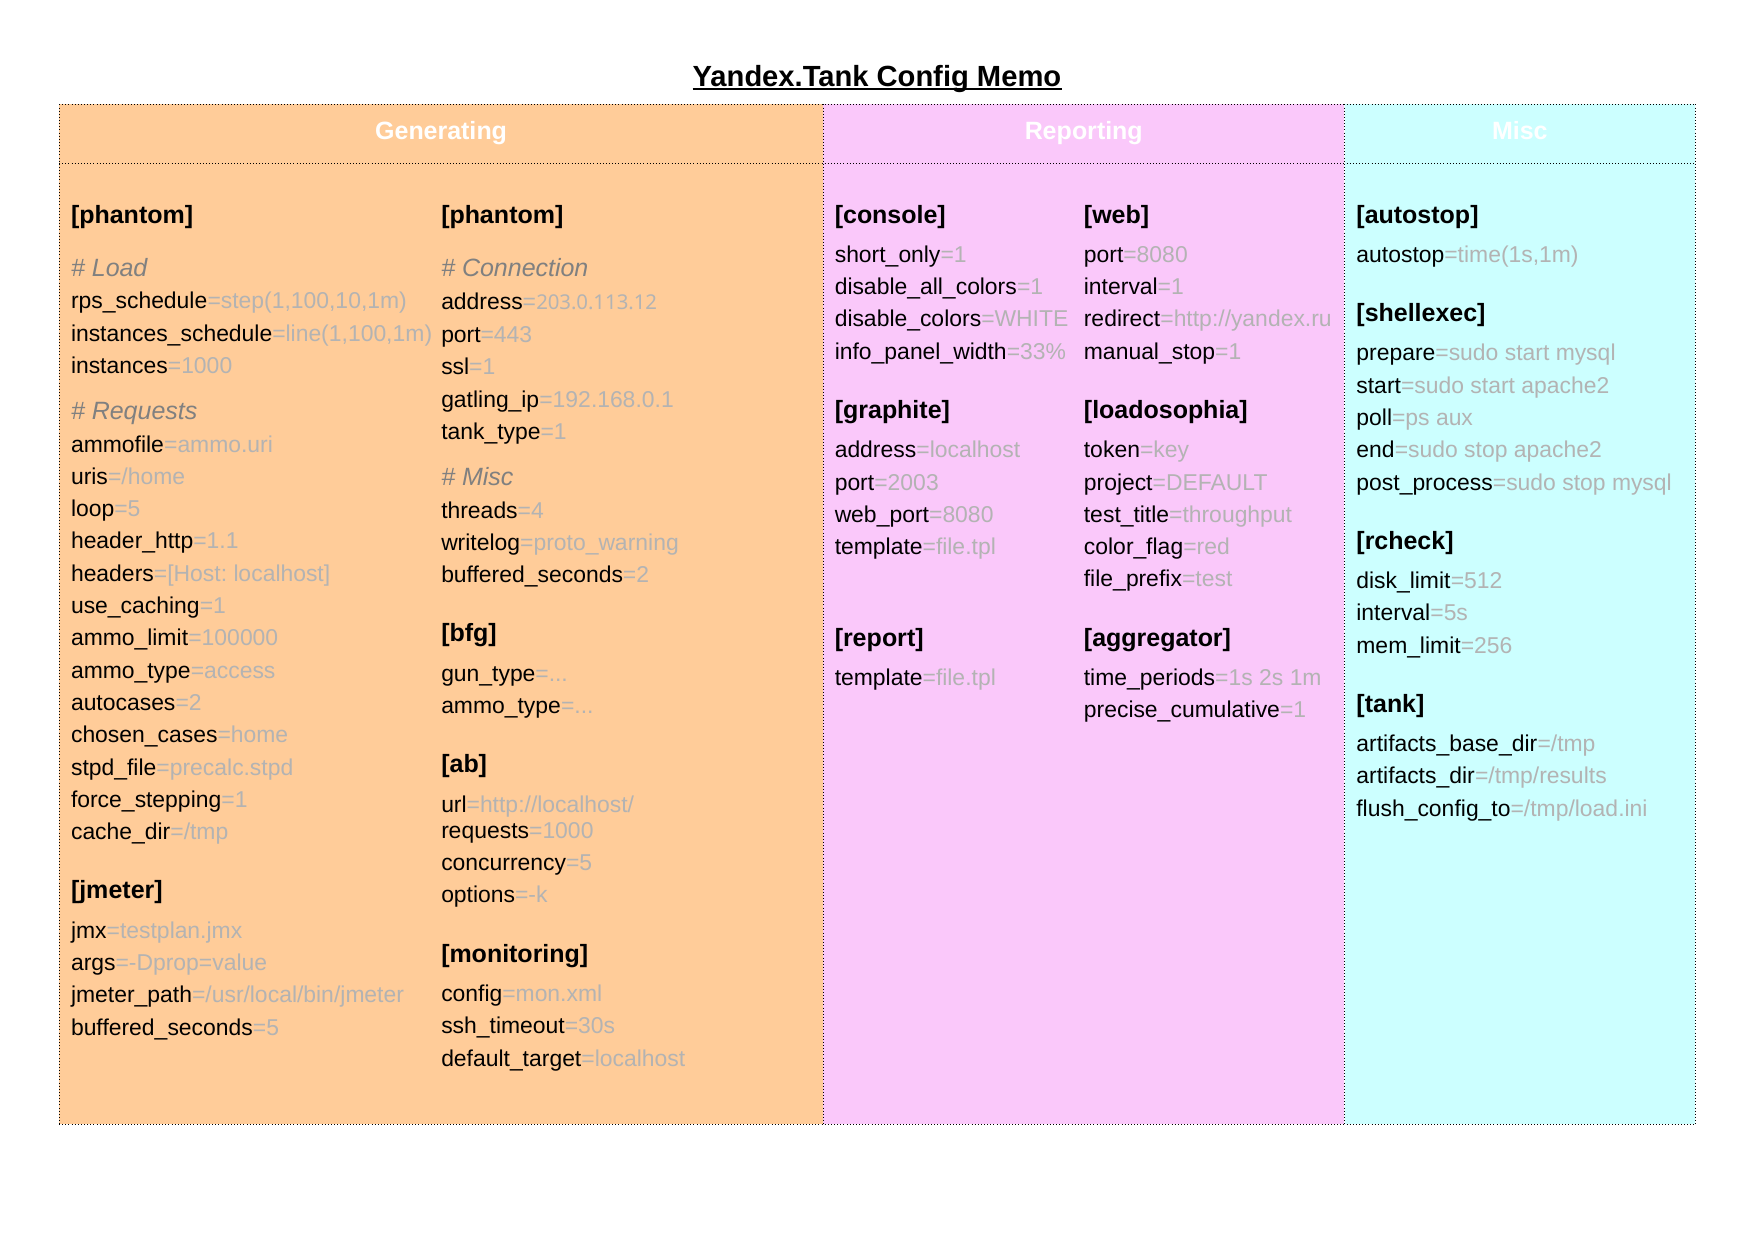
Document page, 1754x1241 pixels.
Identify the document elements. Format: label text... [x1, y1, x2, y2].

table_header Reporting [823, 104, 1344, 163]
table_cell [autostop] autostop=time(1s,1m) [shellexec] prepare=sudo start mysql start=sudo start apache2 poll=ps aux end=sudo stop apache2 post_process=sudo stop mysql [rcheck] disk_limit=512 interval=5s mem_limit=256 [tank] artifacts_base_dir=/tmp artifacts_dir=/tmp/results flush_config_to=/tmp/load.ini [1345, 163, 1695, 1124]
text Yandex.Tank Config Memo [59, 59, 1695, 93]
table_header Misc [1345, 104, 1695, 163]
table_cell [phantom] # Load rps_schedule=step(1,100,10,1m) instances_schedule=line(1,100,1m) instances=1000 # Requests ammofile=ammo.uri uris=/home loop=5 header_http=1.1 headers=[Host: localhost] use_caching=1 ammo_limit=100000 ammo_type=access autocases=2 chosen_cases=home stpd_file=precalc.stpd force_stepping=1 cache_dir=/tmp [jmeter] jmx=testplan.jmx args=-Dprop=value jmeter_path=/usr/local/bin/jmeter buffered_seconds=5 [phantom] # Connection address=203.0.113.12 port=443 ssl=1 gatling_ip=192.168.0.1 tank_type=1 # Misc threads=4 writelog=proto_warning buffered_seconds=2 [bfg] gun_type=... ammo_type=... [ab] url=http://localhost/ requests=1000 concurrency=5 options=-k [monitoring] config=mon.xml ssh_timeout=30s default_target=localhost [59, 163, 823, 1124]
table_cell [console] short_only=1 disable_all_colors=1 disable_colors=WHITE info_panel_width=33% [graphite] address=localhost port=2003 web_port=8080 template=file.tpl [report] template=file.tpl [web] port=8080 interval=1 redirect=http://yandex.ru manual_stop=1 [loadosophia] token=key project=DEFAULT test_title=throughput color_flag=red file_prefix=test [aggregator] time_periods=1s 2s 1m precise_cumulative=1 [823, 163, 1344, 1124]
table_header Generating [59, 104, 823, 163]
